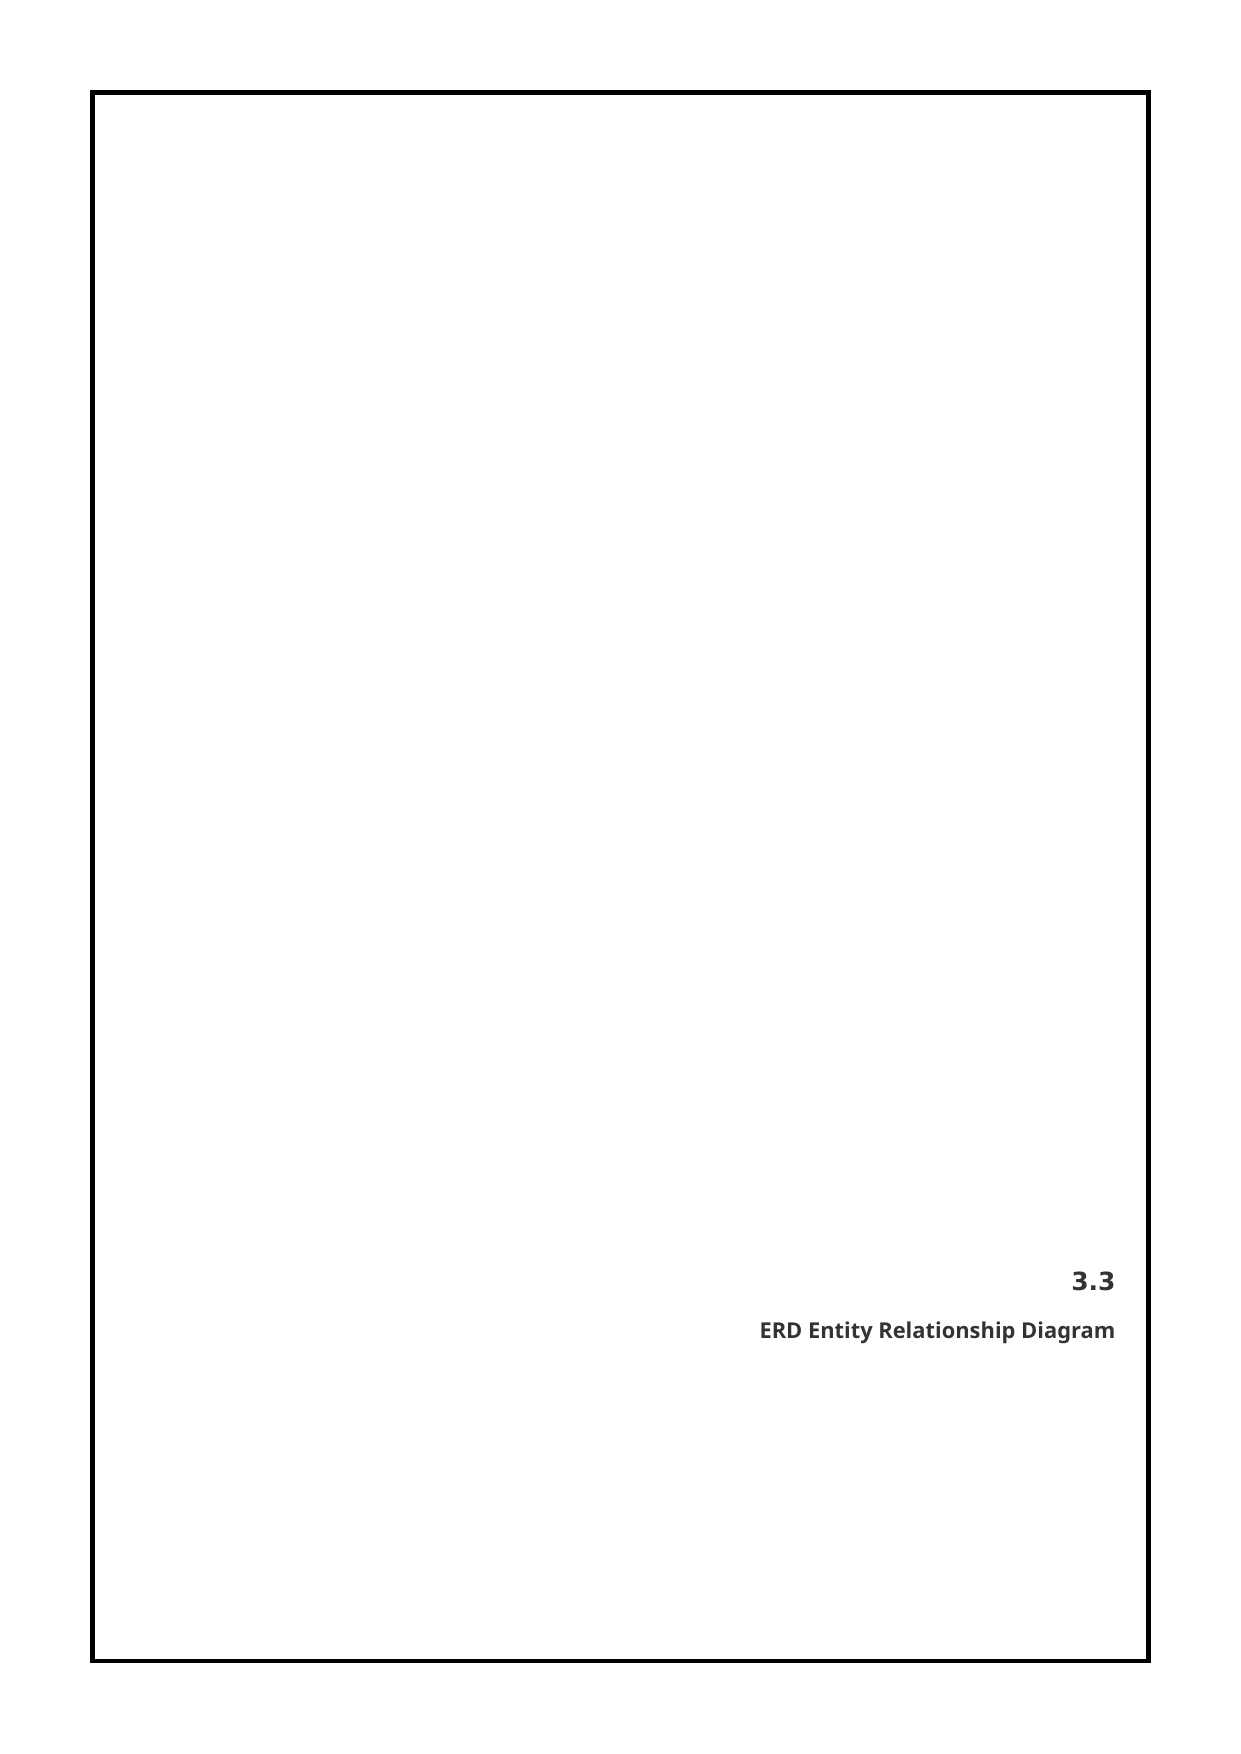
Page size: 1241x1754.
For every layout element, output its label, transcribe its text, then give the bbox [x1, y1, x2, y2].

text 3.3 [125, 1267, 1116, 1297]
text ERD Entity Relationship Diagram [125, 1316, 1116, 1345]
